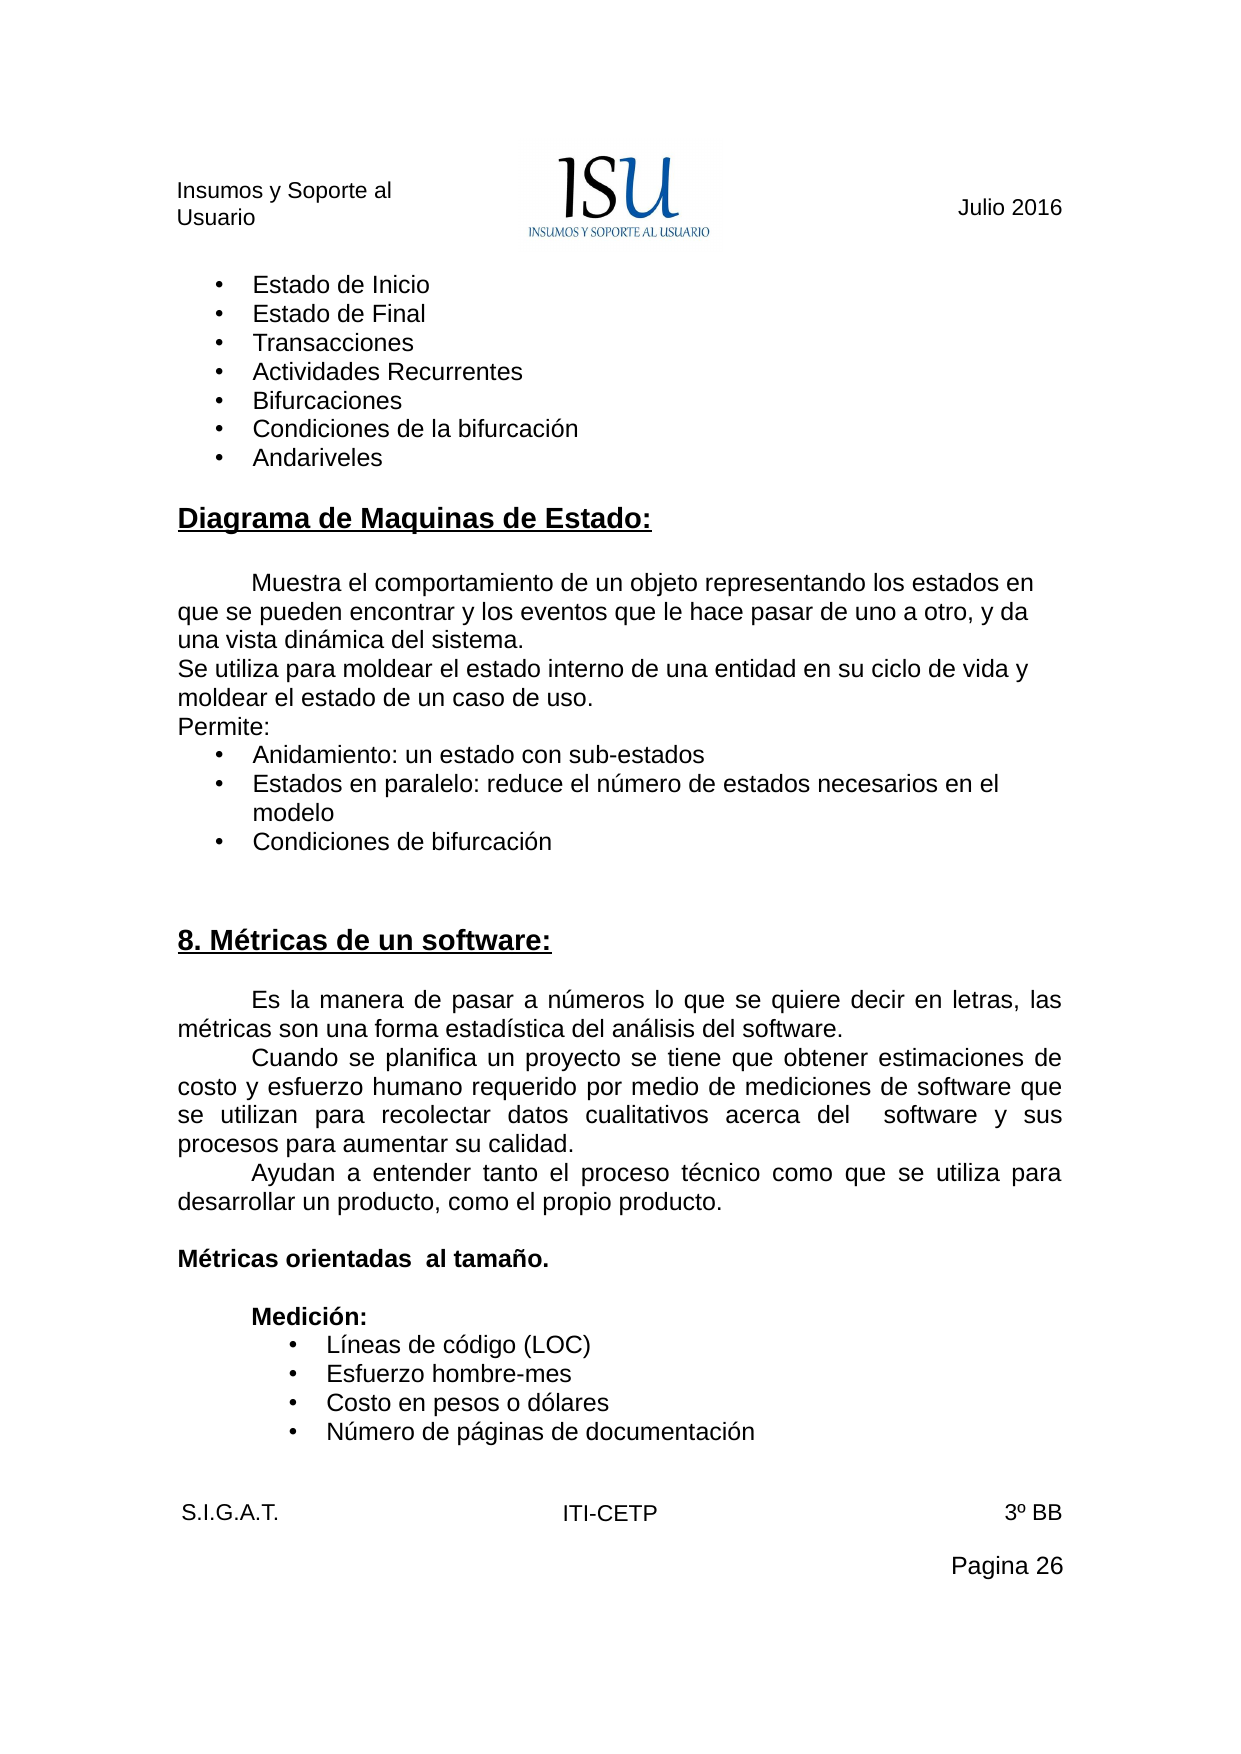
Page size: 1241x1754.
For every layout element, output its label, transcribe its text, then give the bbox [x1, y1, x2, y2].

text Medición: [177, 1302, 1063, 1330]
list Líneas de código (LOC) [288, 1330, 1063, 1359]
text Cuando se planifica un proyecto se tiene que obtener estimaciones de costo y esfuerzo humano requerido por medio de mediciones de software que se utilizan para recolectar datos cualitativos acerca del software y sus procesos para aumentar su calidad. [177, 1043, 1063, 1158]
text Métricas orientadas al tamaño. [177, 1244, 1063, 1273]
text 8. Métricas de un software: [177, 923, 1063, 957]
text Diagrama de Maquinas de Estado: [177, 501, 1063, 534]
text Se utiliza para moldear el estado interno de una entidad en su ciclo de vida y moldear el estado de un caso de uso. [177, 654, 1063, 712]
list Estados en paralelo: reduce el número de estados necesarios en el modelo [215, 769, 1063, 827]
list Número de páginas de documentación [288, 1417, 1063, 1446]
list Esfuerzo hombre-mes [288, 1359, 1063, 1388]
text Ayudan a entender tanto el proceso técnico como que se utiliza para desarrollar un producto, como el propio producto. [177, 1158, 1063, 1215]
text Permite: [177, 712, 1063, 741]
text Es la manera de pasar a números lo que se quiere decir en letras, las métricas son una forma estadística del análisis del software. [177, 985, 1063, 1043]
list Actividades Recurrentes [215, 357, 1063, 386]
list Condiciones de la bifurcación [215, 414, 1063, 443]
picture [517, 138, 723, 252]
list Andariveles [215, 443, 1063, 472]
list Costo en pesos o dólares [288, 1388, 1063, 1417]
list Condiciones de bifurcación [215, 827, 1063, 856]
list Anidamiento: un estado con sub-estados [215, 741, 1063, 769]
list Bifurcaciones [215, 386, 1063, 414]
text Muestra el comportamiento de un objeto representando los estados en que se pueden encontrar y los eventos que le hace pasar de uno a otro, y da una vista dinámica del sistema. [177, 568, 1063, 654]
list Estado de Final [215, 299, 1063, 328]
list Transacciones [215, 328, 1063, 357]
list Estado de Inicio [215, 270, 1063, 299]
